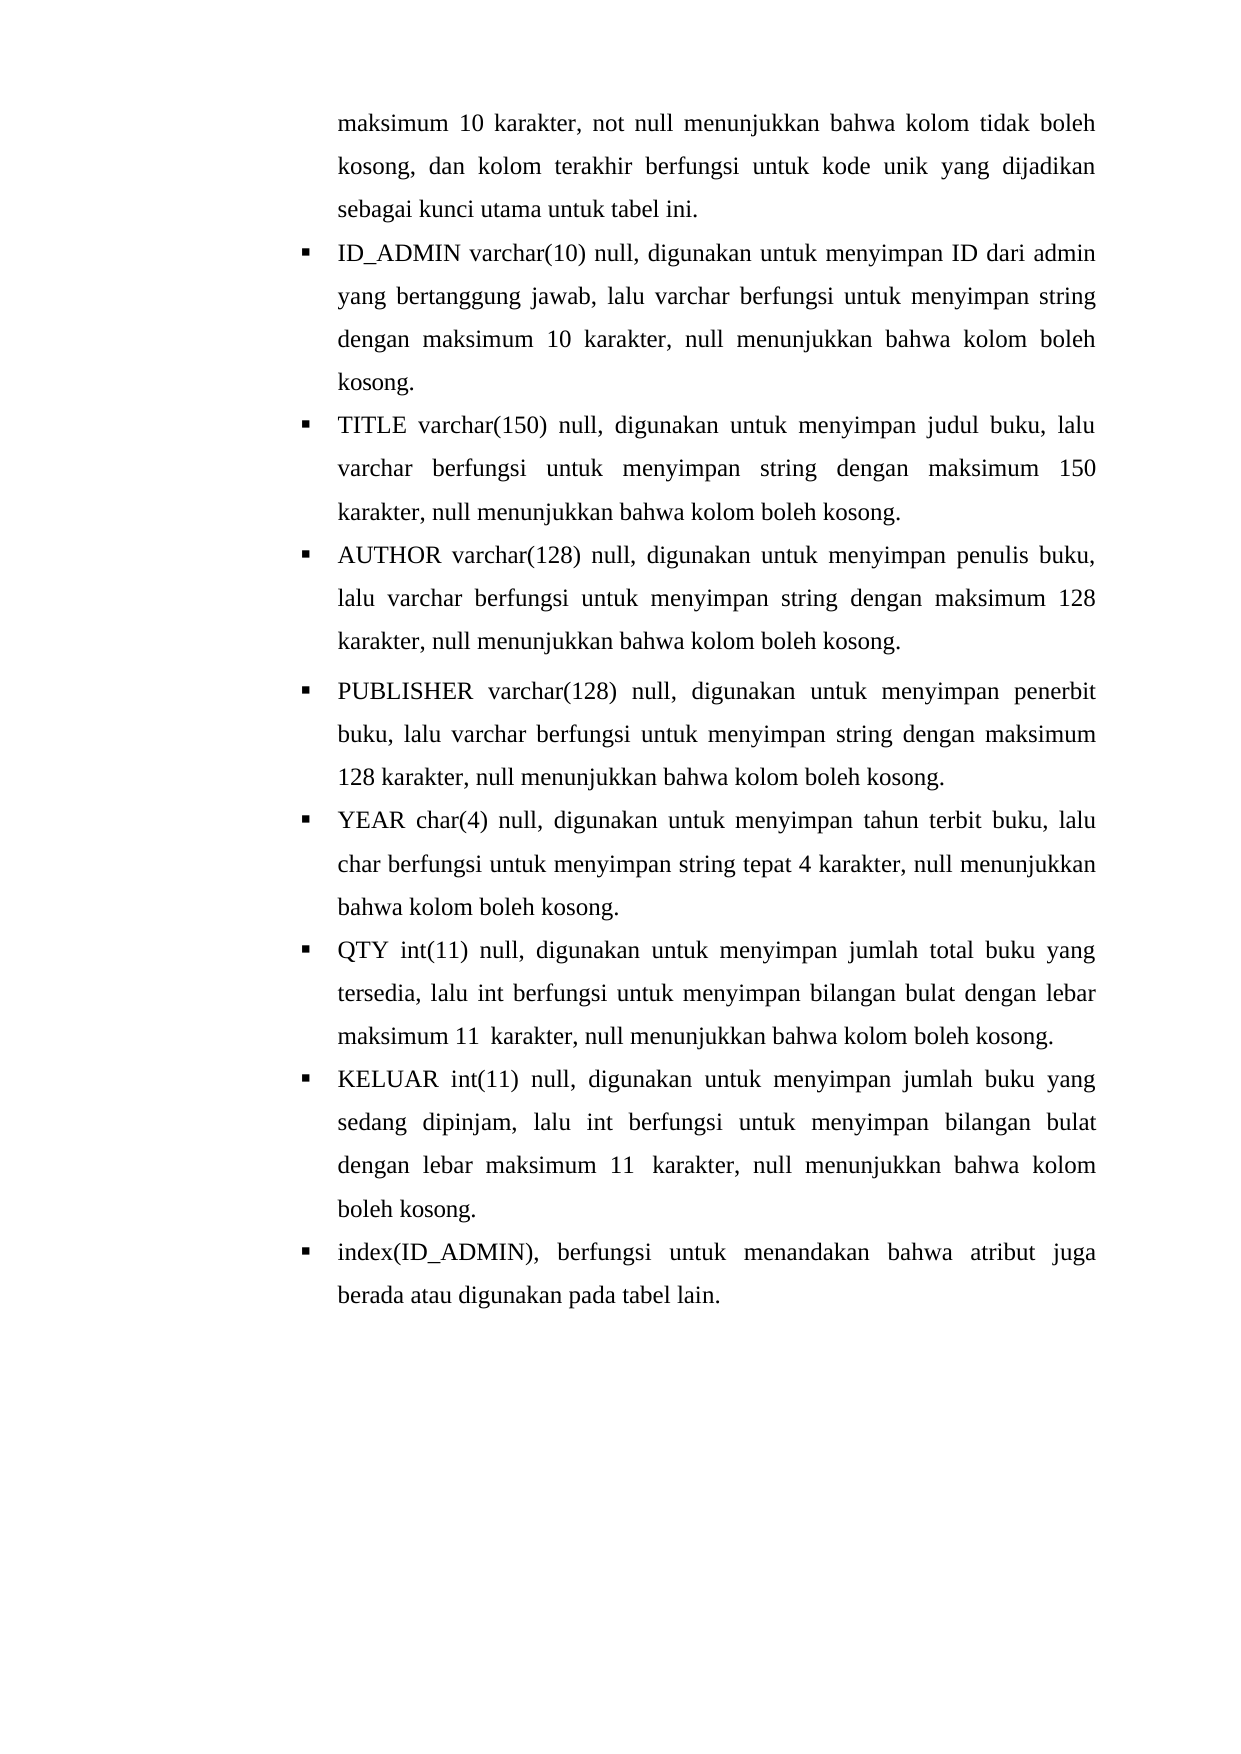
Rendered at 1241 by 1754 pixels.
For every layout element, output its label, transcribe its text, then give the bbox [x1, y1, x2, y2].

list YEAR char(4) null, digunakan untuk menyimpan tahun terbit buku, lalu char berfungsi untuk menyimpan string tepat 4 karakter, null menunjukkan bahwa kolom boleh kosong. [300, 806, 1096, 921]
list PUBLISHER varchar(128) null, digunakan untuk menyimpan penerbit buku, lalu varchar berfungsi untuk menyimpan string dengan maksimum 128 karakter, null menunjukkan bahwa kolom boleh kosong. [300, 676, 1096, 791]
list KELUAR int(11) null, digunakan untuk menyimpan jumlah buku yang sedang dipinjam, lalu int berfungsi untuk menyimpan bilangan bulat dengan lebar maksimum 11 karakter, null menunjukkan bahwa kolom boleh kosong. [300, 1064, 1096, 1222]
list TITLE varchar(150) null, digunakan untuk menyimpan judul buku, lalu varchar berfungsi untuk menyimpan string dengan maksimum 150 karakter, null menunjukkan bahwa kolom boleh kosong. [300, 410, 1096, 525]
list ID_ADMIN varchar(10) null, digunakan untuk menyimpan ID dari admin yang bertanggung jawab, lalu varchar berfungsi untuk menyimpan string dengan maksimum 10 karakter, null menunjukkan bahwa kolom boleh kosong. [300, 238, 1097, 396]
list AUTHOR varchar(128) null, digunakan untuk menyimpan penulis buku, lalu varchar berfungsi untuk menyimpan string dengan maksimum 128 karakter, null menunjukkan bahwa kolom boleh kosong. [300, 540, 1096, 655]
list QTY int(11) null, digunakan untuk menyimpan jumlah total buku yang tersedia, lalu int berfungsi untuk menyimpan bilangan bulat dengan lebar maksimum 11 karakter, null menunjukkan bahwa kolom boleh kosong. [300, 935, 1096, 1050]
list maksimum 10 karakter, not null menunjukkan bahwa kolom tidak boleh kosong, dan kolom terakhir berfungsi untuk kode unik yang dijadikan sebagai kunci utama untuk tabel ini. [300, 108, 1096, 223]
list index(ID_ADMIN), berfungsi untuk menandakan bahwa atribut juga berada atau digunakan pada tabel lain. [300, 1237, 1096, 1309]
